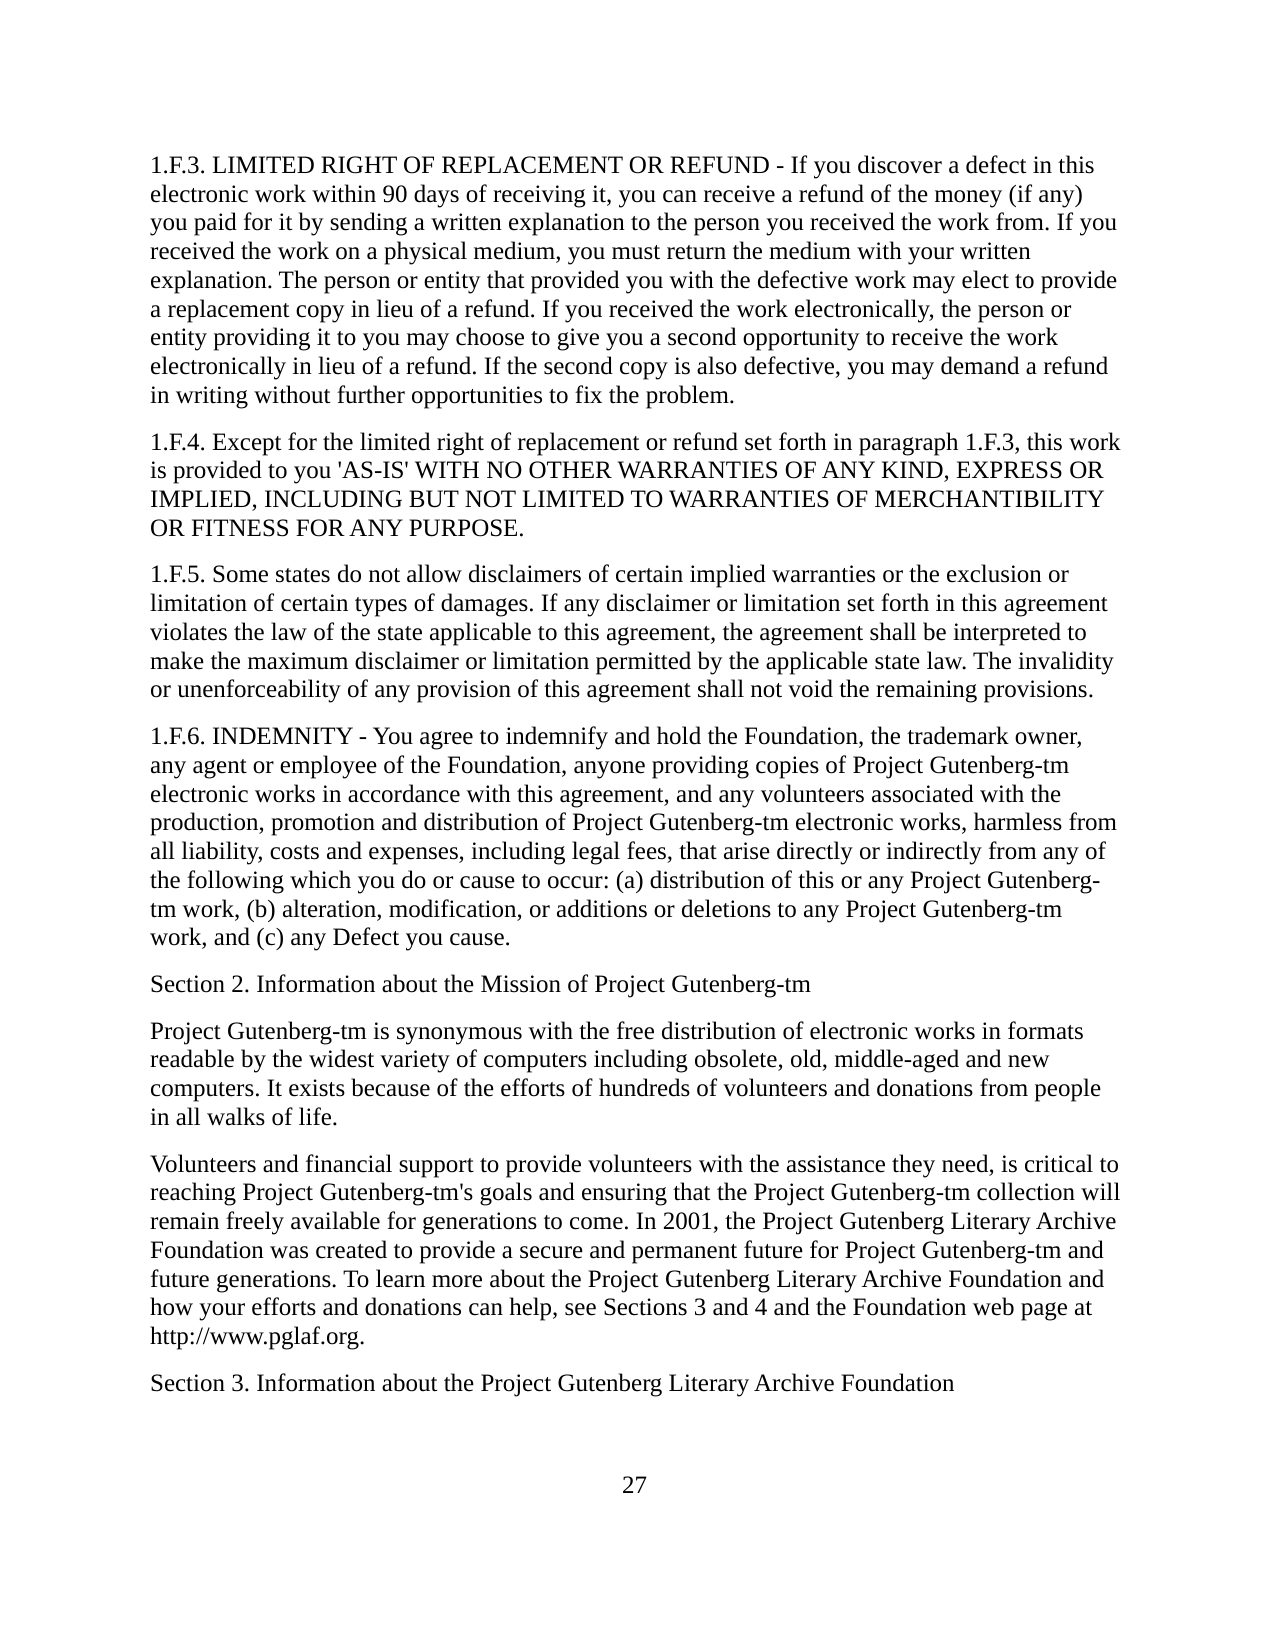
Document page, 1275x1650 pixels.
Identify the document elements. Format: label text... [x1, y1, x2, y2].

text 1.F.4. Except for the limited right of replacement or refund set forth in paragraph 1.F.3, this work is provided to you 'AS-IS' WITH NO OTHER WARRANTIES OF ANY KIND, EXPRESS OR IMPLIED, INCLUDING BUT NOT LIMITED TO WARRANTIES OF MERCHANTIBILITY OR FITNESS FOR ANY PURPOSE. [150, 427, 1125, 542]
text Project Gutenberg-tm is synonymous with the free distribution of electronic works in formats readable by the widest variety of computers including obsolete, old, middle-aged and new computers. It exists because of the efforts of hundreds of volunteers and donations from people in all walks of life. [150, 1016, 1125, 1131]
text Volunteers and financial support to provide volunteers with the assistance they need, is critical to reaching Project Gutenberg-tm's goals and ensuring that the Project Gutenberg-tm collection will remain freely available for generations to come. In 2001, the Project Gutenberg Literary Archive Foundation was created to provide a secure and permanent future for Project Gutenberg-tm and future generations. To learn more about the Project Gutenberg Literary Archive Foundation and how your efforts and donations can help, see Sections 3 and 4 and the Foundation web page at http://www.pglaf.org. [150, 1149, 1125, 1350]
text Section 3. Information about the Project Gutenberg Literary Archive Foundation [150, 1368, 1125, 1397]
text 1.F.3. LIMITED RIGHT OF REPLACEMENT OR REFUND - If you discover a defect in this electronic work within 90 days of receiving it, you can receive a refund of the money (if any) you paid for it by sending a written explanation to the person you received the work from. If you received the work on a physical medium, you must return the medium with your written explanation. The person or entity that provided you with the defective work may elect to provide a replacement copy in lieu of a refund. If you received the work electronically, the person or entity providing it to you may choose to give you a second opportunity to receive the work electronically in lieu of a refund. If the second copy is also defective, you may demand a refund in writing without further opportunities to fix the problem. [150, 150, 1125, 409]
text 1.F.5. Some states do not allow disclaimers of certain implied warranties or the exclusion or limitation of certain types of damages. If any disclaimer or limitation set forth in this agreement violates the law of the state applicable to this agreement, the agreement shall be interpreted to make the maximum disclaimer or limitation permitted by the applicable state law. The invalidity or unenforceability of any provision of this agreement shall not void the remaining provisions. [150, 559, 1125, 703]
text Section 2. Information about the Mission of Project Gutenberg-tm [150, 969, 1125, 998]
text 1.F.6. INDEMNITY - You agree to indemnify and hold the Foundation, the trademark owner, any agent or employee of the Foundation, anyone providing copies of Project Gutenberg-tm electronic works in accordance with this agreement, and any volunteers associated with the production, promotion and distribution of Project Gutenberg-tm electronic works, harmless from all liability, costs and expenses, including legal fees, that arise directly or indirectly from any of the following which you do or cause to occur: (a) distribution of this or any Project Gutenberg-tm work, (b) alteration, modification, or additions or deletions to any Project Gutenberg-tm work, and (c) any Defect you cause. [150, 721, 1125, 951]
